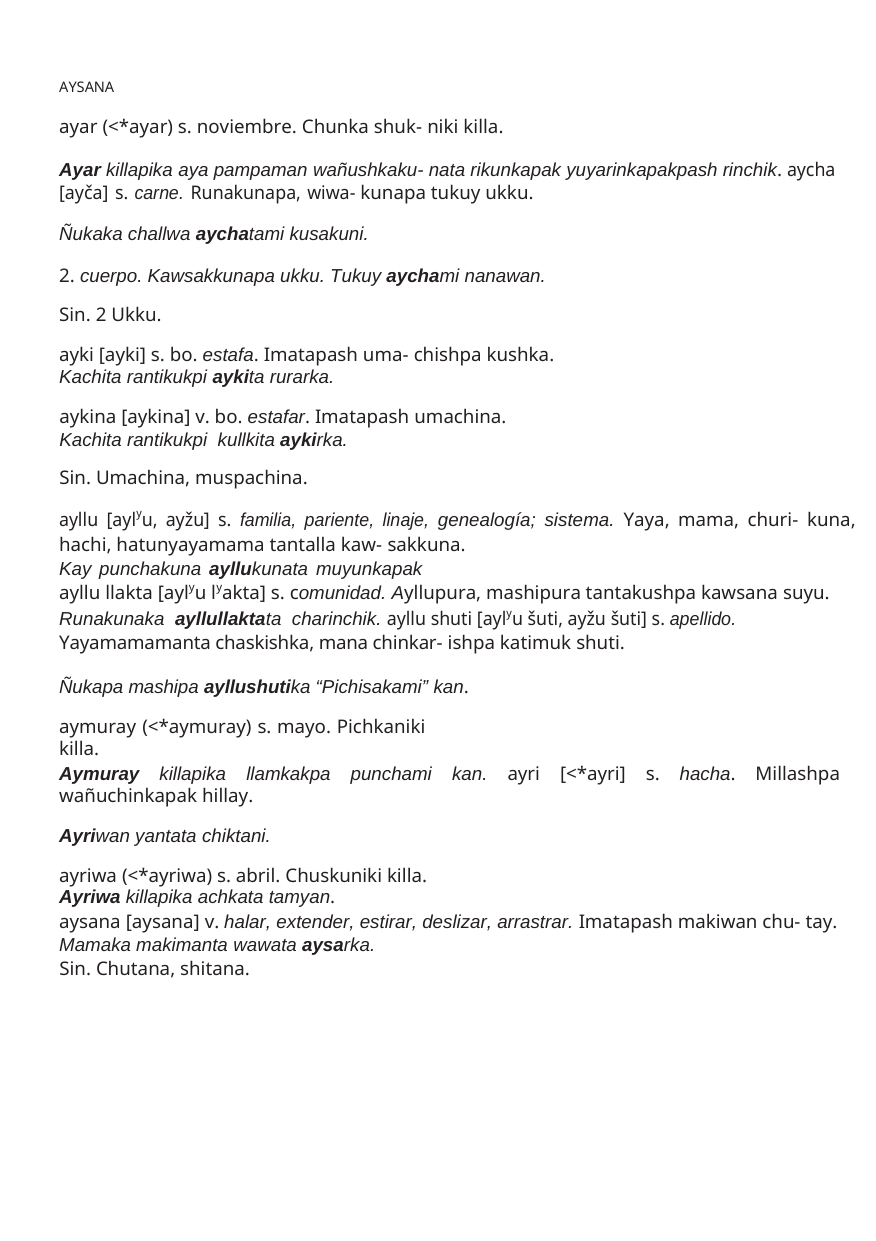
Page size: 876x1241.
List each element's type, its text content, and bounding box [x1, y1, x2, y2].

text ayllu llakta [aylyu lyakta] s. comunidad. Ayllupura, mashipura tantakushpa kawsana suyu. [59, 579, 840, 605]
text Mamaka makimanta wawata aysarka. [59, 933, 856, 955]
text Ñukapa mashipa ayllushutika “Pichisakami” kan. [59, 673, 840, 698]
text Sin. 2 Ukku. [59, 304, 856, 325]
text Runakunaka ayllullaktata charinchik. ayllu shuti [aylyu šuti, ayžu šuti] s. apellido. Yayamamamanta chaskishka, mana chinkar- ishpa katimuk shuti. [59, 606, 841, 655]
text killa. [59, 738, 856, 759]
text Sin. Umachina, muspachina. [59, 468, 856, 489]
text Ayriwan yantata chiktani. [59, 826, 856, 846]
text Ayar killapika aya pampaman wañushkaku- nata rikunkapak yuyarinkapakpash rinchik. aycha [ayča] s. carne. Runakunapa, wiwa- kunapa tukuy ukku. [59, 157, 856, 205]
text aysana [aysana] v. halar, extender, estirar, deslizar, arrastrar. Imatapash makiwan chu- tay. [59, 908, 840, 933]
text aymuray (<*aymuray) s. mayo. Pichkaniki [59, 715, 856, 738]
text 2. cuerpo. Kawsakkunapa ukku. Tukuy aychami nanawan. [59, 262, 776, 288]
text Kay punchakuna ayllukunata muyunkapak [59, 557, 856, 579]
text Kachita rantikukpi kullkita aykirka. [59, 429, 856, 451]
text ayriwa (<*ayriwa) s. abril. Chuskuniki killa. [59, 863, 856, 888]
text AYSANA [59, 77, 856, 97]
text ayllu [aylyu, ayžu] s. familia, pariente, linaje, genealogía; sistema. Yaya, mama, churi- kuna, hachi, hatunyayamama tantalla kaw- sakkuna. [59, 506, 856, 557]
text Ñukaka challwa aychatami kusakuni. [59, 223, 856, 244]
text Kachita rantikukpi aykita rurarka. [59, 367, 856, 387]
text aykina [aykina] v. bo. estafar. Imatapash umachina. [59, 404, 856, 428]
text ayar (<*ayar) s. noviembre. Chunka shuk- niki killa. [59, 114, 856, 138]
text Aymuray killapika llamkakpa punchami kan. ayri [<*ayri] s. hacha. Millashpa wañuchinkapak hillay. [59, 762, 840, 808]
text Ayriwa killapika achkata tamyan. [59, 888, 856, 908]
text Sin. Chutana, shitana. [59, 955, 856, 981]
text ayki [ayki] s. bo. estafa. Imatapash uma- chishpa kushka. [59, 342, 856, 366]
